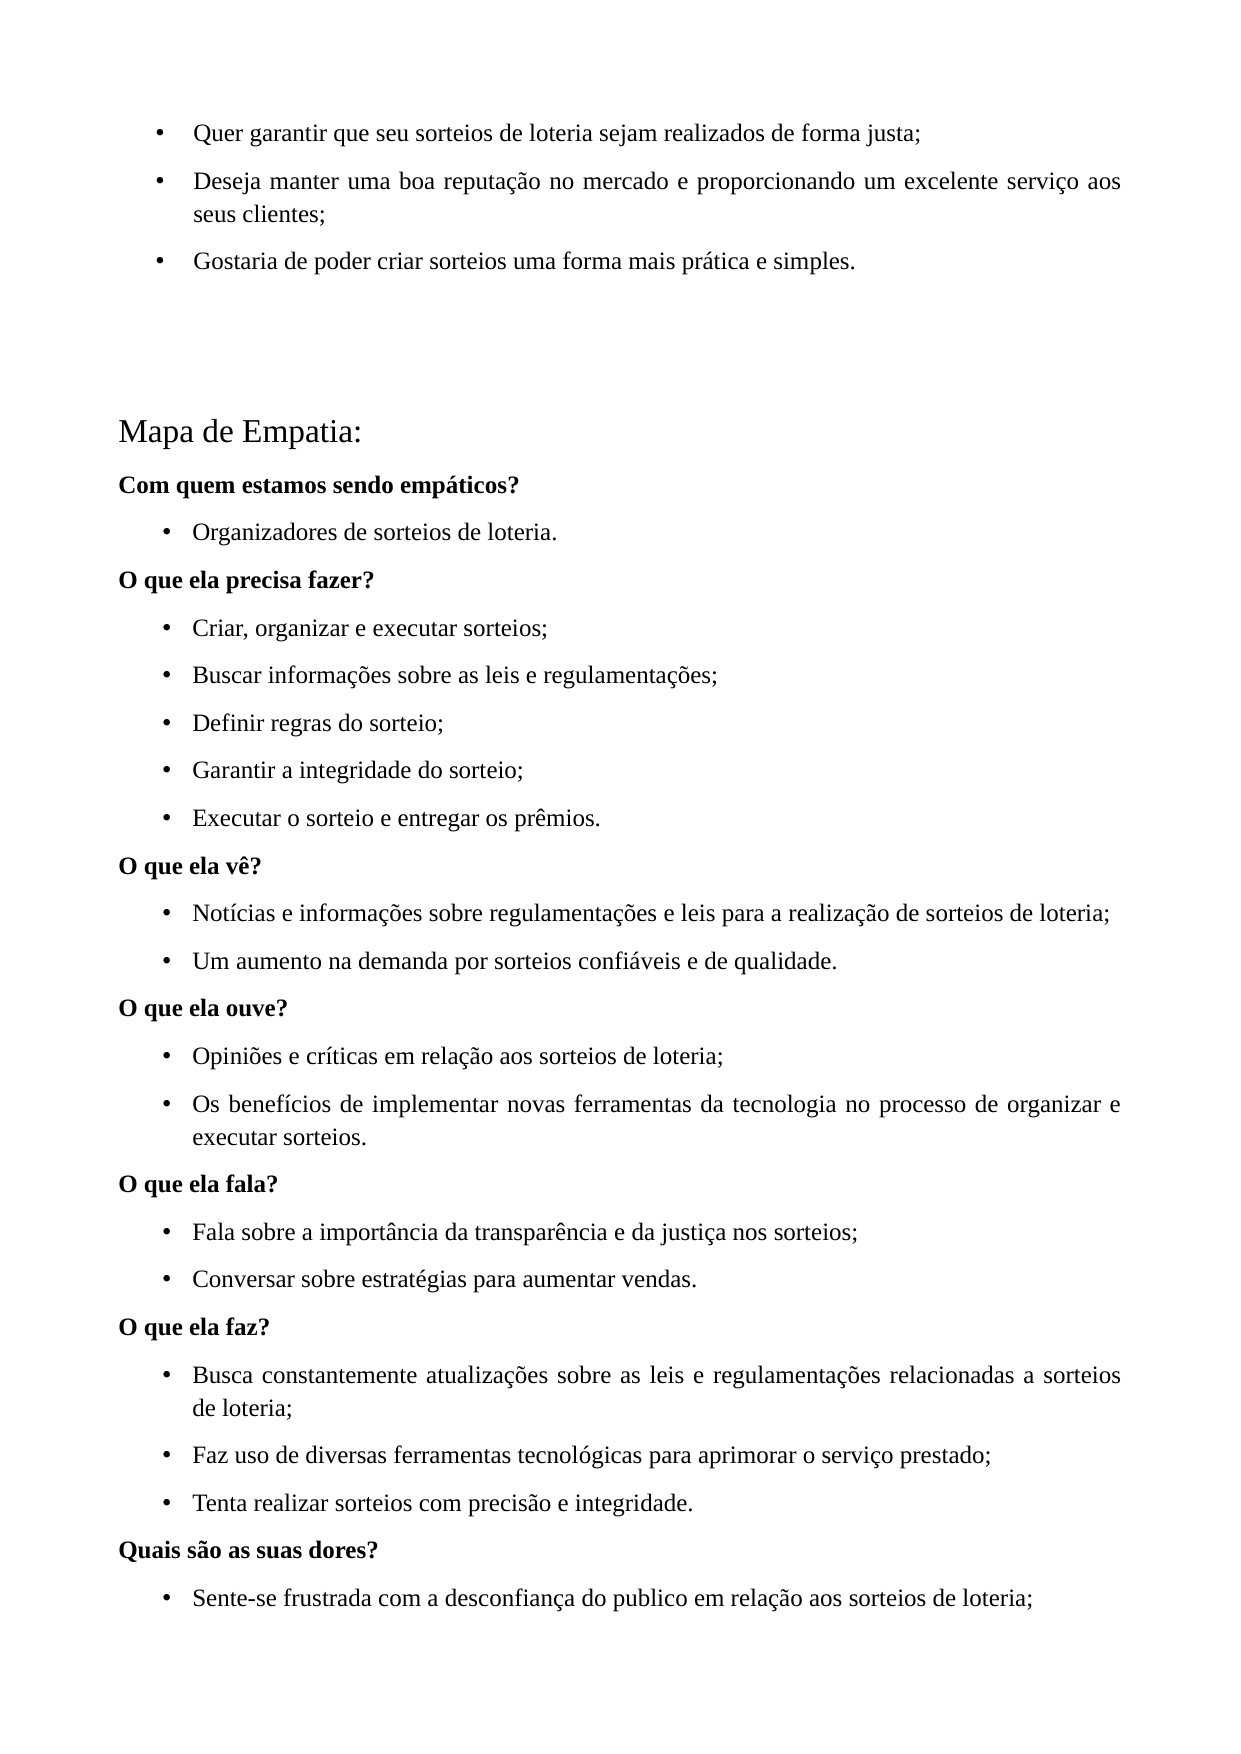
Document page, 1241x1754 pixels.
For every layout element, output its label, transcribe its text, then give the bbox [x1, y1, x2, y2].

list Garantir a integridade do sorteio; [162, 756, 1122, 784]
list Buscar informações sobre as leis e regulamentações; [162, 660, 1122, 689]
list Tenta realizar sorteios com precisão e integridade. [162, 1488, 1122, 1517]
list Sente-se frustrada com a desconfiança do publico em relação aos sorteios de loteria; [162, 1583, 1122, 1612]
list Faz uso de diversas ferramentas tecnológicas para aprimorar o serviço prestado; [162, 1440, 1122, 1469]
text O que ela fala? [118, 1169, 1122, 1198]
text O que ela faz? [118, 1312, 1122, 1341]
list Organizadores de sorteios de loteria. [162, 517, 1122, 546]
list Fala sobre a importância da transparência e da justiça nos sorteios; [162, 1217, 1122, 1246]
list Notícias e informações sobre regulamentações e leis para a realização de sorteios de loteria; [162, 898, 1122, 927]
text Quais são as suas dores? [118, 1536, 1122, 1564]
list Criar, organizar e executar sorteios; [162, 613, 1122, 641]
text Mapa de Empatia: [118, 411, 1122, 449]
text Com quem estamos sendo empáticos? [118, 470, 1122, 499]
text O que ela precisa fazer? [118, 565, 1122, 594]
list Quer garantir que seu sorteios de loteria sejam realizados de forma justa; [156, 118, 1122, 147]
list Conversar sobre estratégias para aumentar vendas. [162, 1264, 1122, 1293]
text O que ela vê? [118, 851, 1122, 879]
list Opiniões e críticas em relação aos sorteios de loteria; [162, 1041, 1122, 1070]
text O que ela ouve? [118, 993, 1122, 1022]
list Um aumento na demanda por sorteios confiáveis e de qualidade. [162, 946, 1122, 975]
list Deseja manter uma boa reputação no mercado e proporcionando um excelente serviço aos seus clientes; [156, 166, 1122, 227]
list Executar o sorteio e entregar os prêmios. [162, 803, 1122, 832]
list Busca constantemente atualizações sobre as leis e regulamentações relacionadas a sorteios de loteria; [162, 1360, 1122, 1422]
list Gostaria de poder criar sorteios uma forma mais prática e simples. [156, 246, 1122, 275]
list Os benefícios de implementar novas ferramentas da tecnologia no processo de organizar e executar sorteios. [162, 1089, 1122, 1151]
list Definir regras do sorteio; [162, 708, 1122, 737]
